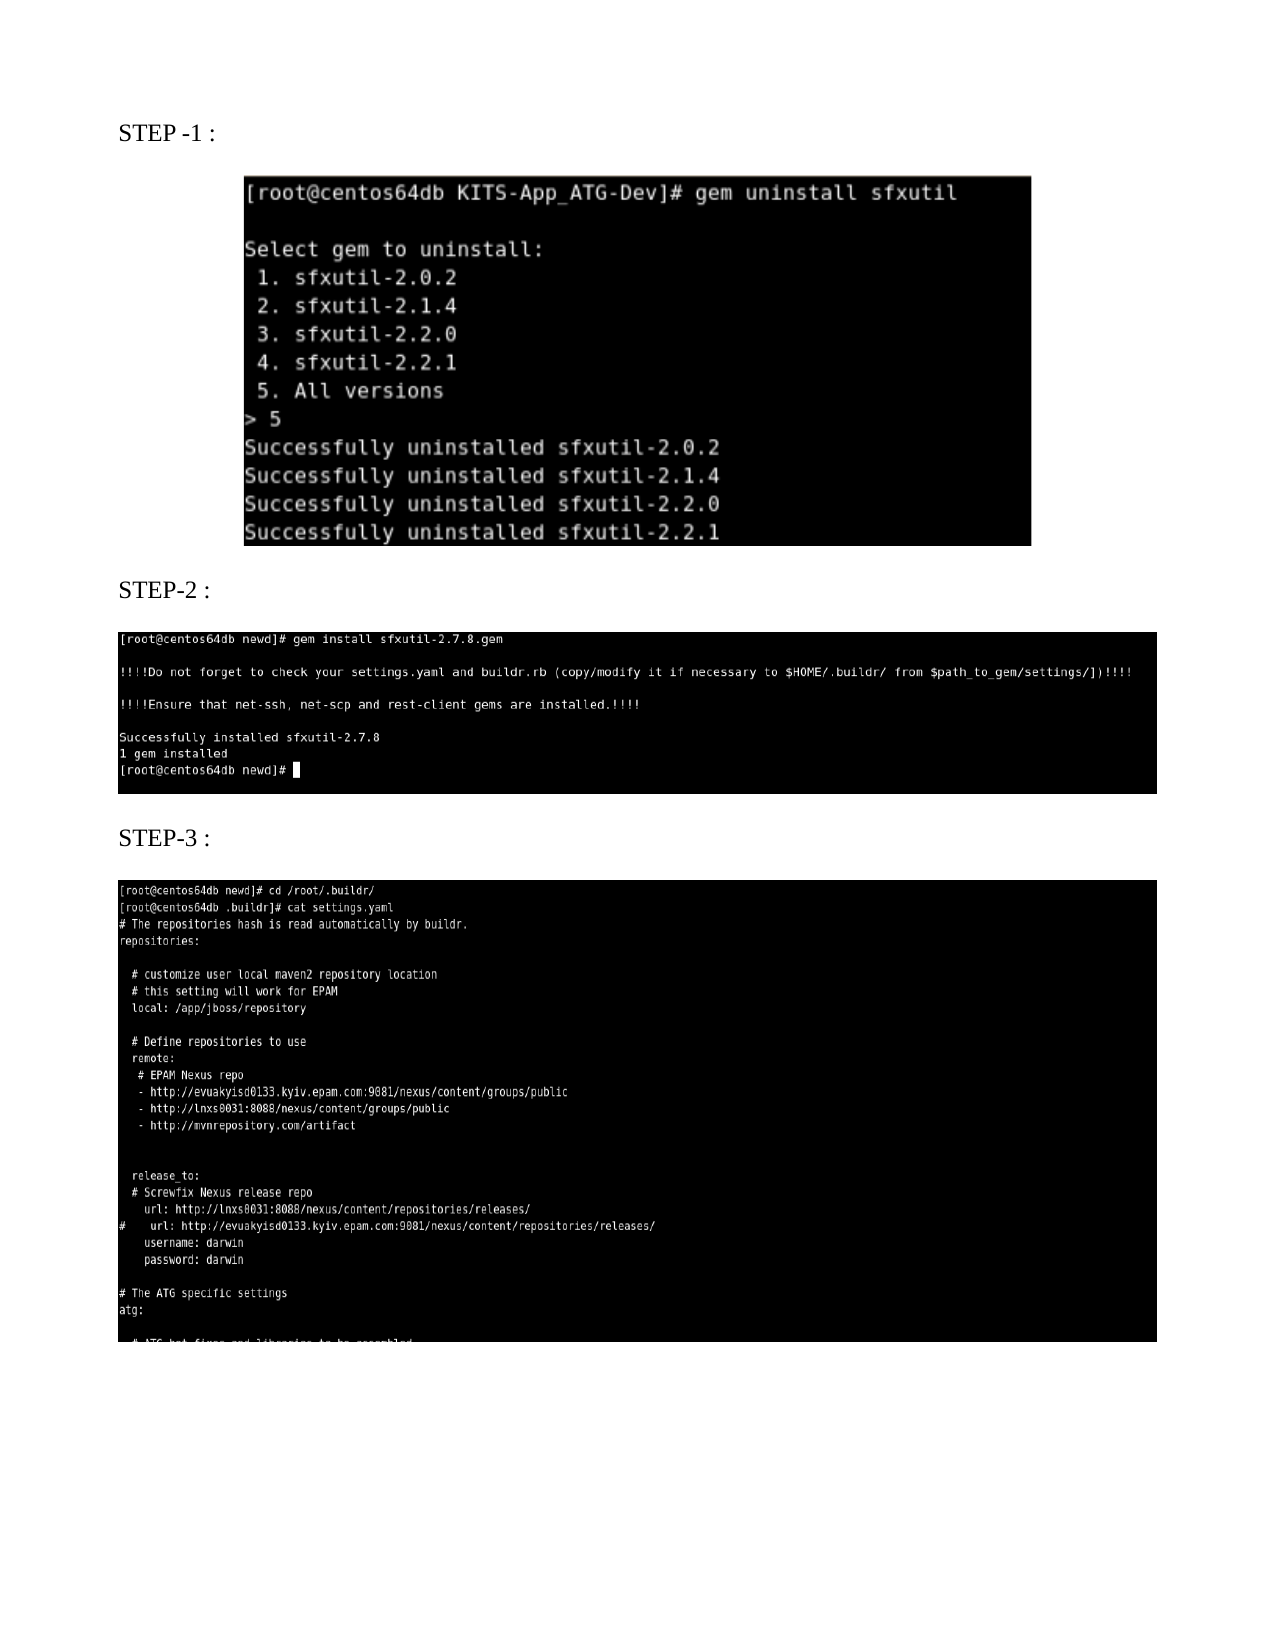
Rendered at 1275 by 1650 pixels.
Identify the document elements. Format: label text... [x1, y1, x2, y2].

text STEP -1 : [118, 118, 1157, 147]
picture [118, 632, 1157, 794]
text STEP-2 : [118, 575, 1157, 603]
picture [243, 175, 1032, 546]
text STEP-3 : [118, 823, 1157, 852]
picture [118, 880, 1157, 1342]
